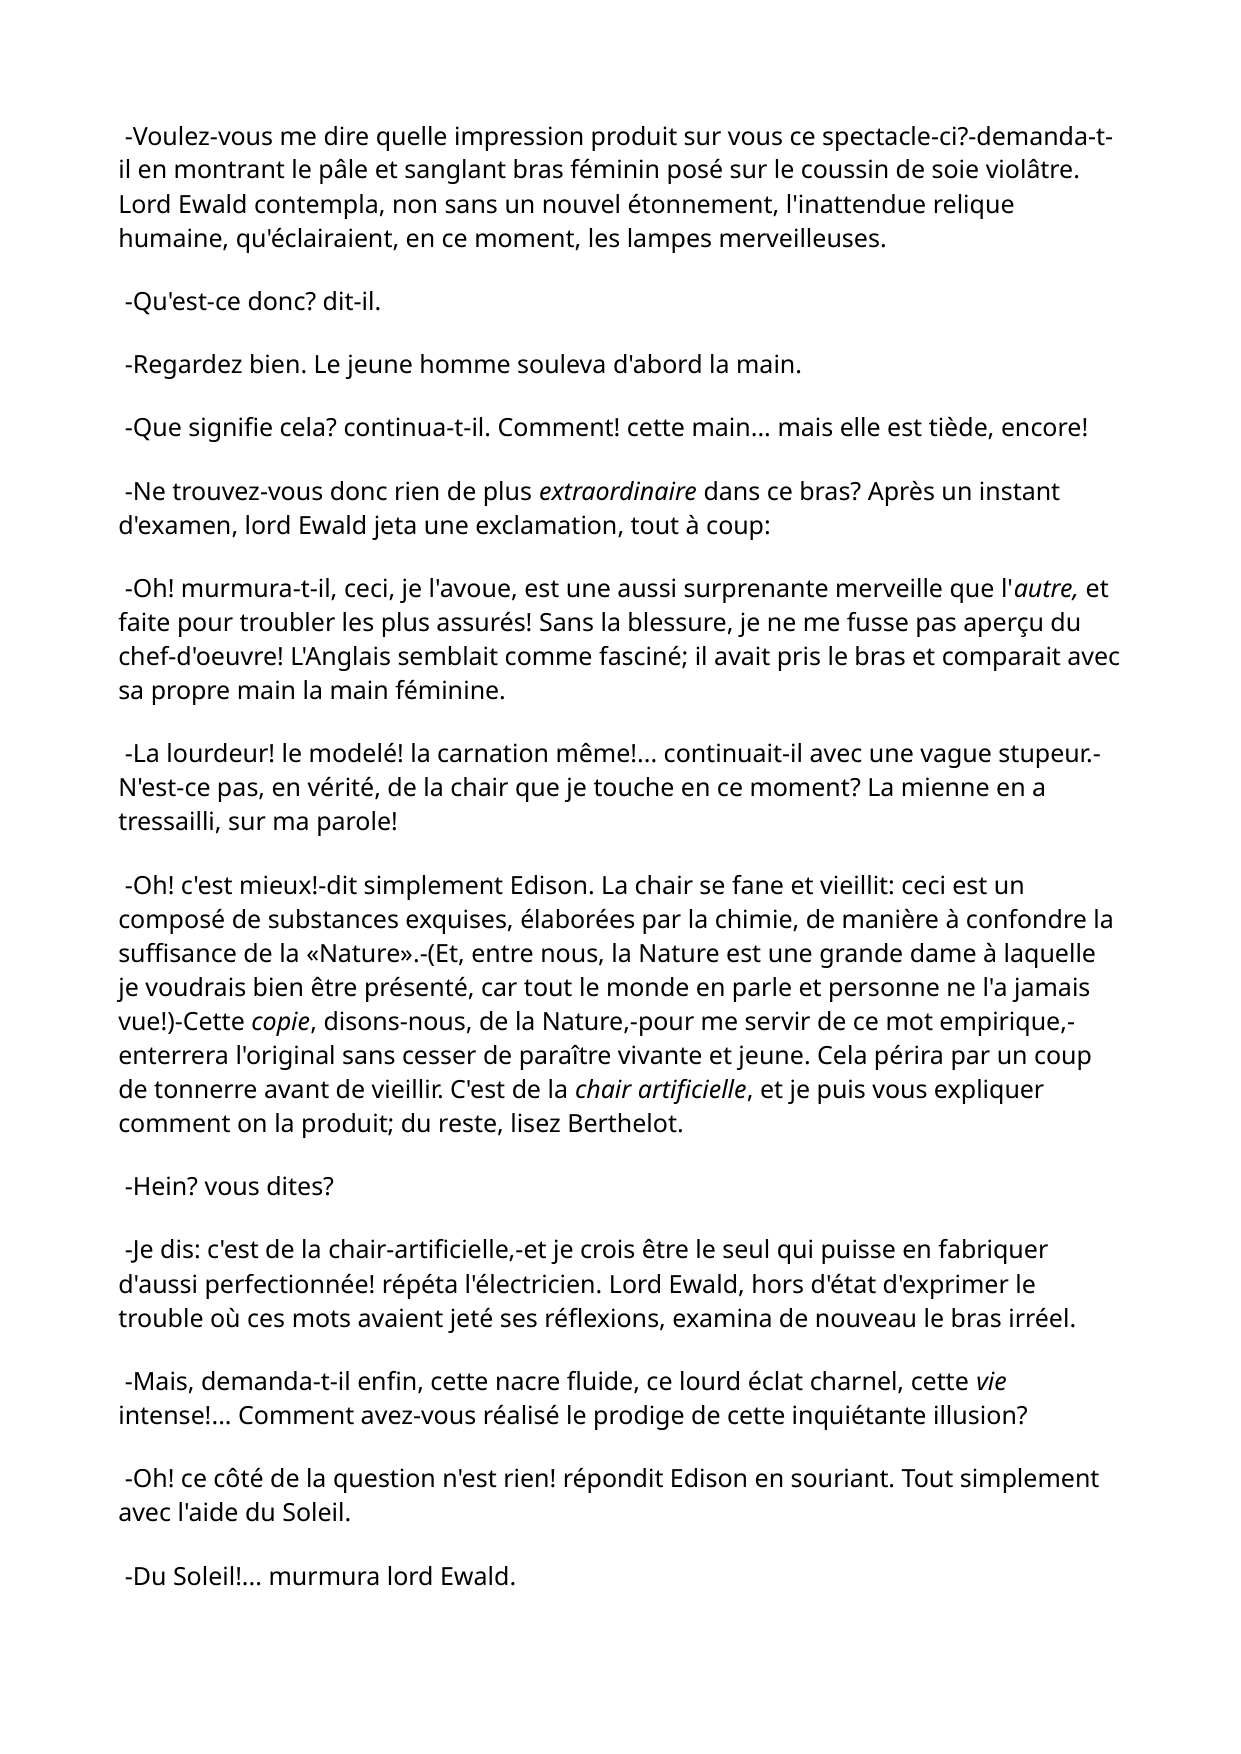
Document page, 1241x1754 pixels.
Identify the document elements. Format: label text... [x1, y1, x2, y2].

text -Hein? vous dites? [118, 1169, 1122, 1203]
text -Oh! ce côté de la question n'est rien! répondit Edison en souriant. Tout simplement avec l'aide du Soleil. [118, 1461, 1122, 1529]
text -Oh! c'est mieux!-dit simplement Edison. La chair se fane et vieillit: ceci est un composé de substances exquises, élaborées par la chimie, de manière à confondre la suffisance de la «Nature».-(Et, entre nous, la Nature est une grande dame à laquelle je voudrais bien être présenté, car tout le monde en parle et personne ne l'a jamais vue!)-Cette copie, disons-nous, de la Nature,-pour me servir de ce mot empirique,-enterrera l'original sans cesser de paraître vivante et jeune. Cela périra par un coup de tonnerre avant de vieillir. C'est de la chair artificielle, et je puis vous expliquer comment on la produit; du reste, lisez Berthelot. [118, 867, 1122, 1140]
text -Je dis: c'est de la chair-artificielle,-et je crois être le seul qui puisse en fabriquer d'aussi perfectionnée! répéta l'électricien. Lord Ewald, hors d'état d'exprimer le trouble où ces mots avaient jeté ses réflexions, examina de nouveau le bras irréel. [118, 1232, 1122, 1334]
text -Voulez-vous me dire quelle impression produit sur vous ce spectacle-ci?-demanda-t-il en montrant le pâle et sanglant bras féminin posé sur le coussin de soie violâtre. Lord Ewald contempla, non sans un nouvel étonnement, l'inattendue relique humaine, qu'éclairaient, en ce moment, les lampes merveilleuses. [118, 118, 1122, 254]
text -Du Soleil!... murmura lord Ewald. [118, 1558, 1122, 1592]
text -Qu'est-ce donc? dit-il. [118, 283, 1122, 318]
text -Regardez bien. Le jeune homme souleva d'abord la main. [118, 347, 1122, 381]
text -La lourdeur! le modelé! la carnation même!... continuait-il avec une vague stupeur.-N'est-ce pas, en vérité, de la chair que je touche en ce moment? La mienne en a tressailli, sur ma parole! [118, 736, 1122, 838]
text -Mais, demanda-t-il enfin, cette nacre fluide, ce lourd éclat charnel, cette vie intense!... Comment avez-vous réalisé le prodige de cette inquiétante illusion? [118, 1363, 1122, 1432]
text -Ne trouvez-vous donc rien de plus extraordinaire dans ce bras? Après un instant d'examen, lord Ewald jeta une exclamation, tout à coup: [118, 473, 1122, 541]
text -Que signifie cela? continua-t-il. Comment! cette main... mais elle est tiède, encore! [118, 410, 1122, 444]
text -Oh! murmura-t-il, ceci, je l'avoue, est une aussi surprenante merveille que l'autre, et faite pour troubler les plus assurés! Sans la blessure, je ne me fusse pas aperçu du chef-d'oeuvre! L'Anglais semblait comme fasciné; il avait pris le bras et comparait avec sa propre main la main féminine. [118, 571, 1122, 707]
